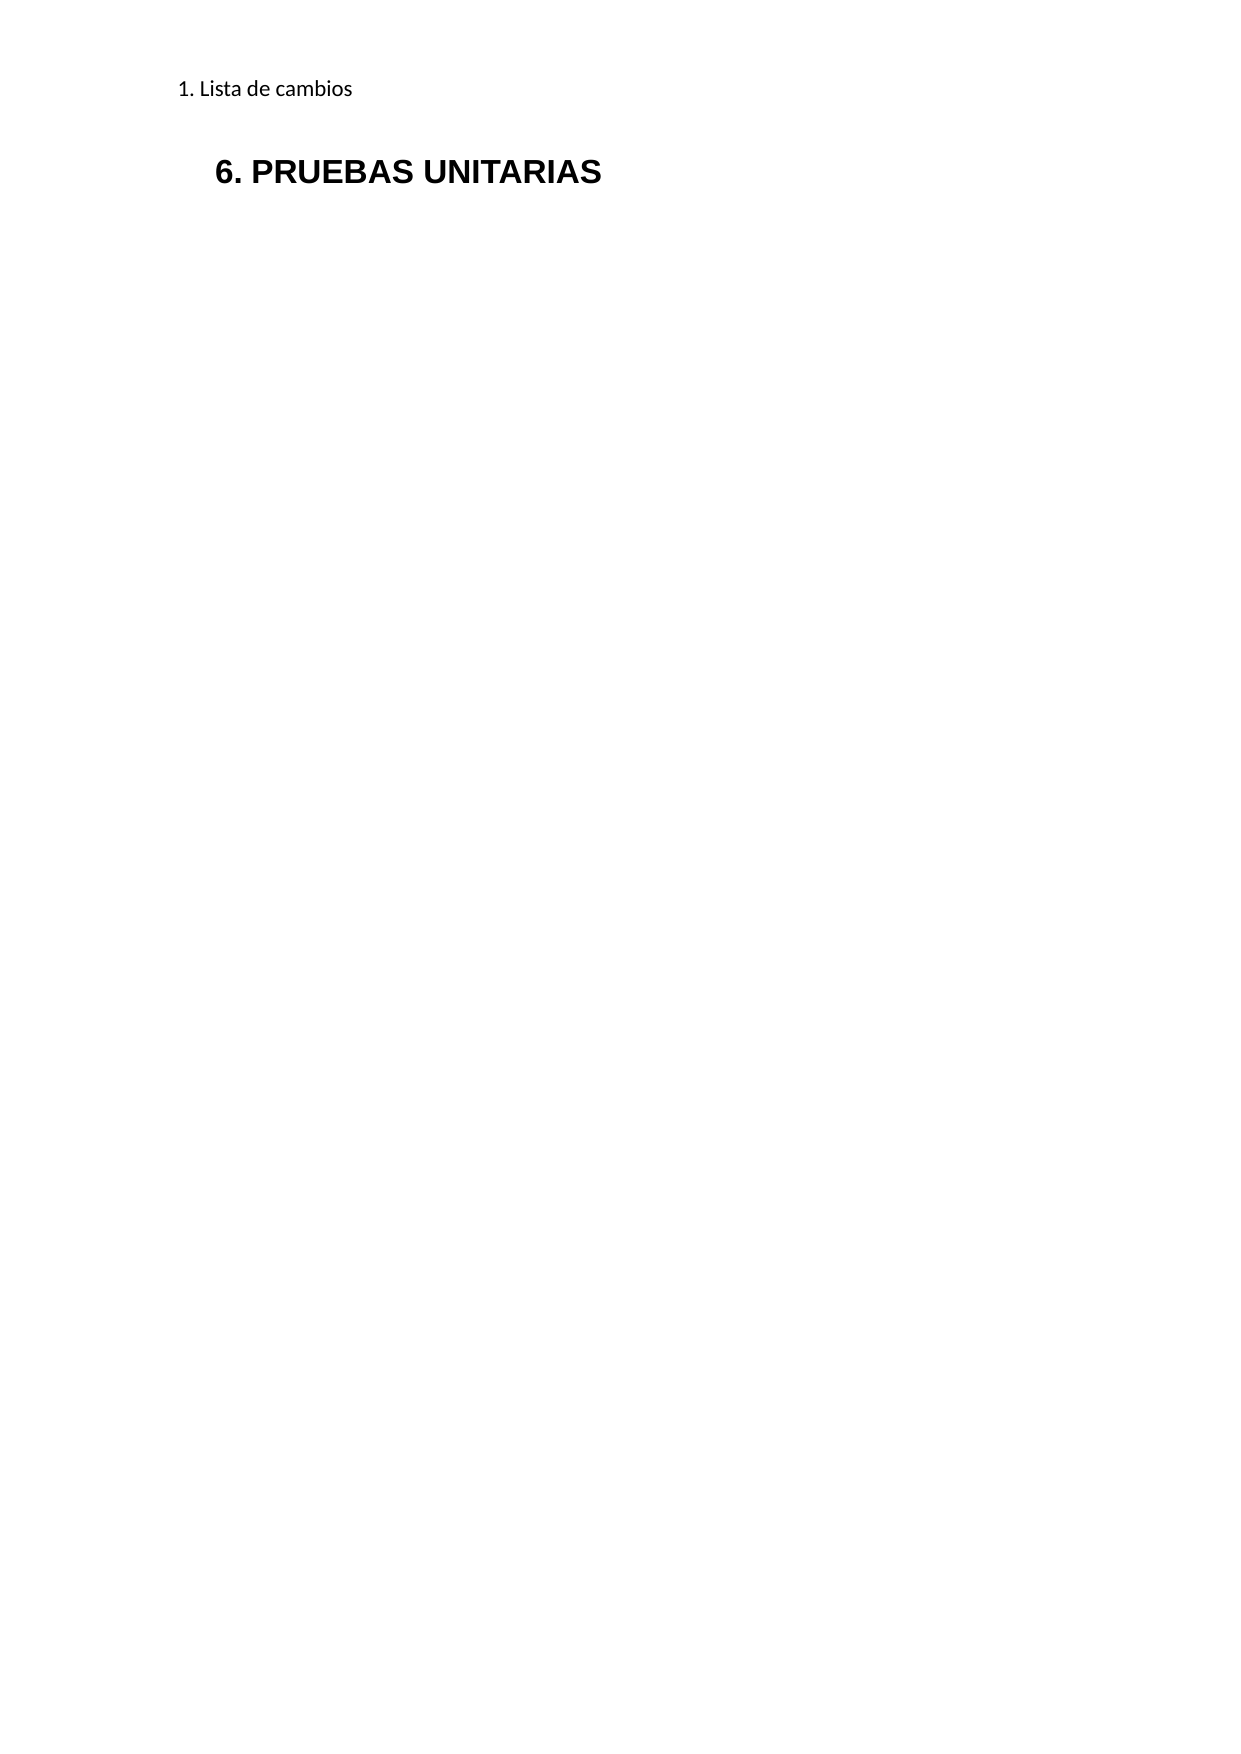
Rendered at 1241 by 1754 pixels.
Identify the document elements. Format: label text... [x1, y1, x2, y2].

subtitle Pruebas unitarias [215, 152, 1063, 190]
